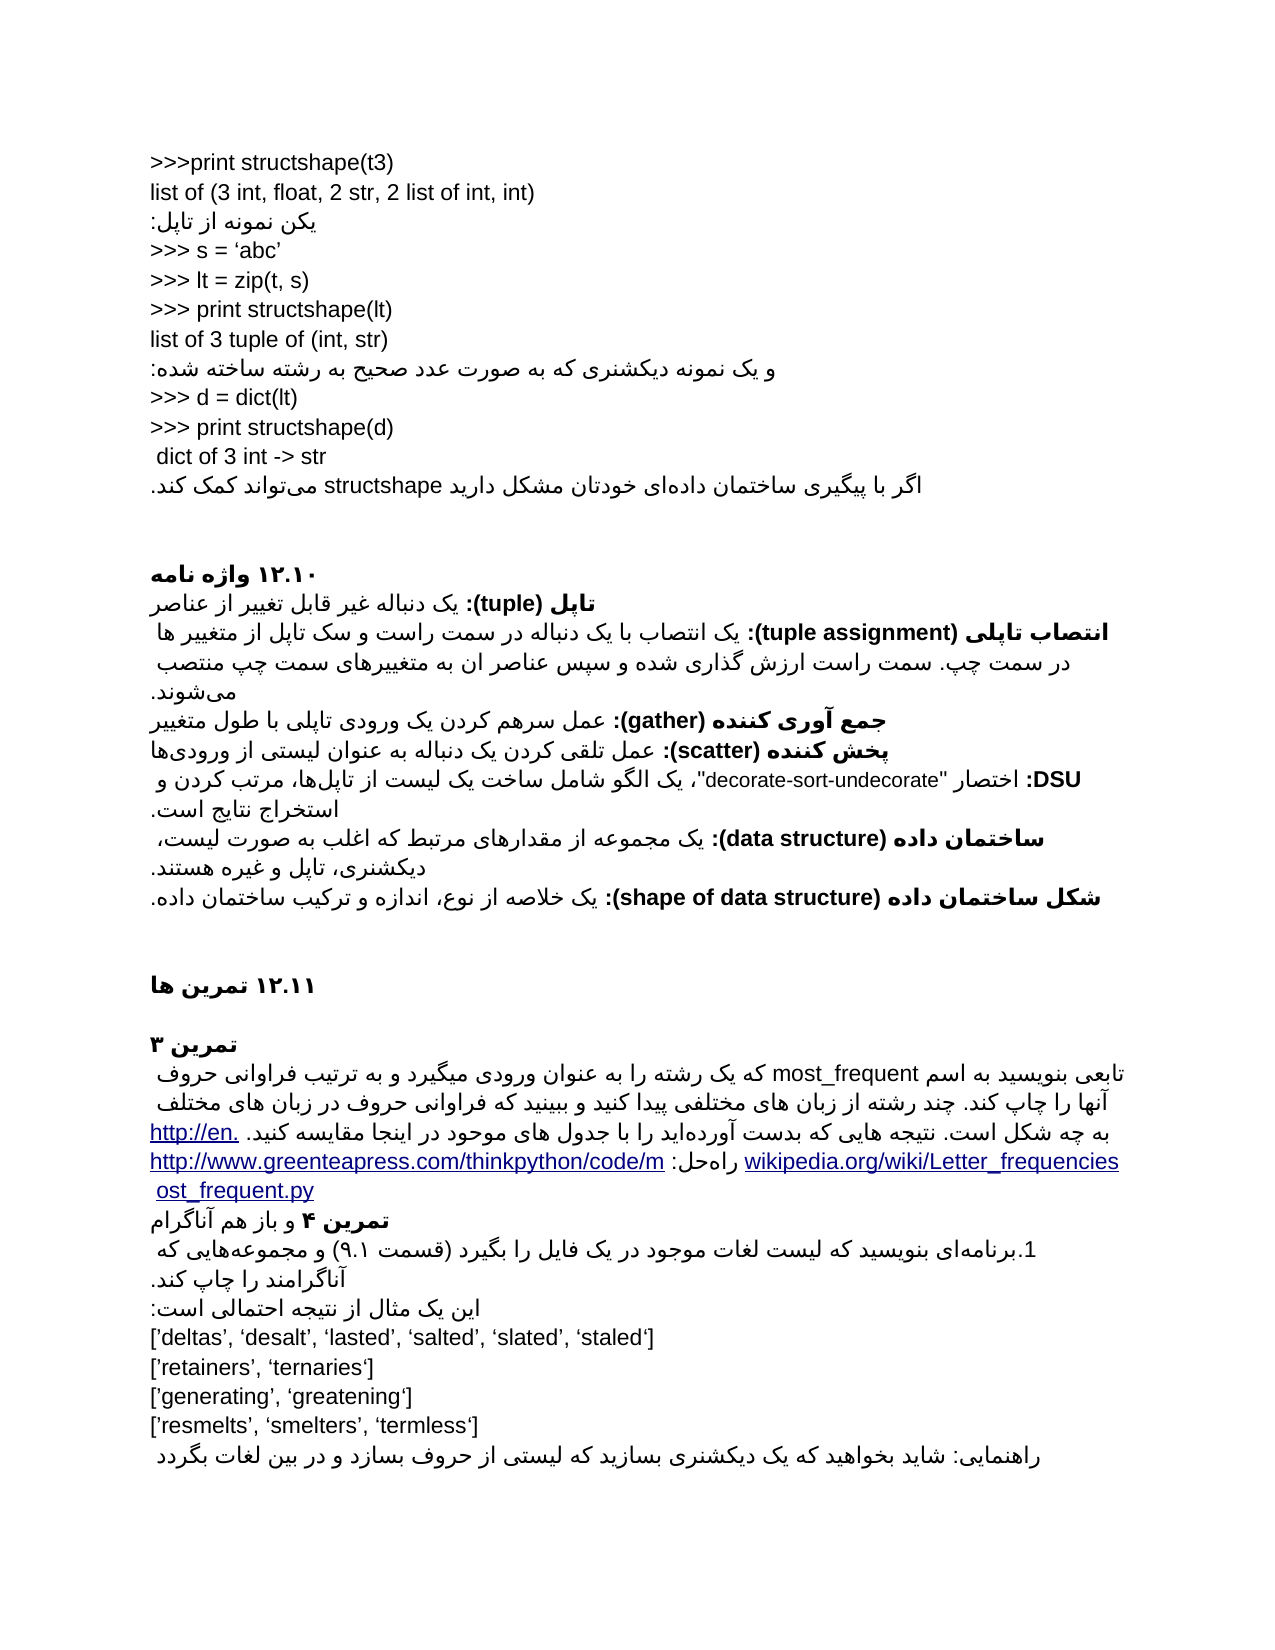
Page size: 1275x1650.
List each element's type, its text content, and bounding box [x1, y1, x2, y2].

list برنامه‌ای بنویسید که لیست لغات موجود در یک فایل را بگیرد (قسمت ۹.۱) و مجموعه‌هایی که آناگرامند را چاپ کند. این یک مثال از نتیجه احتمالی است: [‘deltas’, ‘desalt’, ‘lasted’, ‘salted’, ‘slated’, ‘staled’] [‘retainers’, ‘ternaries’] [‘generating’, ‘greatening’] [‘resmelts’, ‘smelters’, ‘termless’] راهنمایی: شاید بخواهید که یک دیکشنری بسازید که لیستی از حروف بسازد و در بین لغات بگردد و لغاتی که با آن حروف می‌توان ساخت را پیدا کنید. سوالی که مطرح است این است که چطور میخواهید از حروف به عنوان کلید در دیکشنری استفاده کنید؟ [150, 1237, 1087, 1468]
text و یک نمونه دیکشنری که به صورت عدد صحیح به رشته ساخته شده: [150, 356, 1125, 381]
text اگر با پیگیری ساختمان داده‌ای خودتان مشکل دارید structshape می‌تواند کمک کند. [150, 473, 1125, 499]
text >>> lt = zip(t, s) [150, 267, 1125, 293]
text جمع آوری کننده (gather): عمل سرهم کردن یک ورودی تاپلی با طول متغییر [150, 708, 1125, 734]
text >>> d = dict(lt) [150, 385, 1125, 411]
text یکن نمونه از تاپل: [150, 209, 1125, 234]
text dict of 3 int -> str [150, 444, 1125, 469]
text ۱۲.۱۱ تمرین ها [150, 972, 1125, 998]
text تمرین ۴ و باز هم آناگرام [150, 1207, 1125, 1233]
text شکل ساختمان داده (shape of data structure): یک خلاصه از نوع، اندازه و ترکیب ساختمان داده. [150, 884, 1125, 910]
text تمرین ۳ [150, 1031, 1125, 1057]
text ساختمان داده (data structure): یک مجموعه از مقدارهای مرتبط که اغلب به صورت لیست، دیکشنری، تاپل و غیره هستند. [150, 826, 1125, 881]
text تابعی بنویسید به اسم most_frequent که یک رشته را به عنوان ورودی میگیرد و به ترتیب فراوانی حروف آنها را چاپ کند. چند رشته از زبان های مختلفی پیدا کنید و ببینید که فراوانی حروف در زبان های مختلف به چه شکل است. نتیجه هایی که بدست آورده‌اید را با جدول های موحود در اینجا مقایسه کنید. http://en.wikipedia.org/wiki/Letter_frequencies راه‌حل: http://www.greenteapress.com/thinkpython/code/most_frequent.py [150, 1061, 1125, 1204]
text >>> print structshape(lt) [150, 297, 1125, 322]
text پخش کننده (scatter): عمل تلقی کردن یک دنباله به عنوان لیستی از ورودی‌ها [150, 737, 1125, 763]
text >>> s = ‘abc’ [150, 238, 1125, 264]
text list of (3 int, float, 2 str, 2 list of int, int) [150, 179, 1125, 205]
text تاپل (tuple): یک دنباله غیر قابل تغییر از عناصر [150, 591, 1125, 616]
text list of 3 tuple of (int, str) [150, 326, 1125, 352]
text DSU: اختصار "decorate-sort-undecorate"، یک الگو شامل ساخت یک لیست از تاپل‌ها، مرتب کردن و استخراج نتایج است. [150, 767, 1125, 822]
text >>> print structshape(d) [150, 414, 1125, 440]
text انتصاب تاپلی (tuple assignment): یک انتصاب با یک دنباله در سمت راست و سک تاپل از متغییر ها در سمت چپ. سمت راست ارزش گذاری شده و سپس عناصر ان به متغییرهای سمت چپ منتصب می‌شوند. [150, 620, 1125, 704]
text ۱۲.۱۰ واژه نامه [150, 561, 1125, 587]
text >>>print structshape(t3) [150, 150, 1125, 176]
